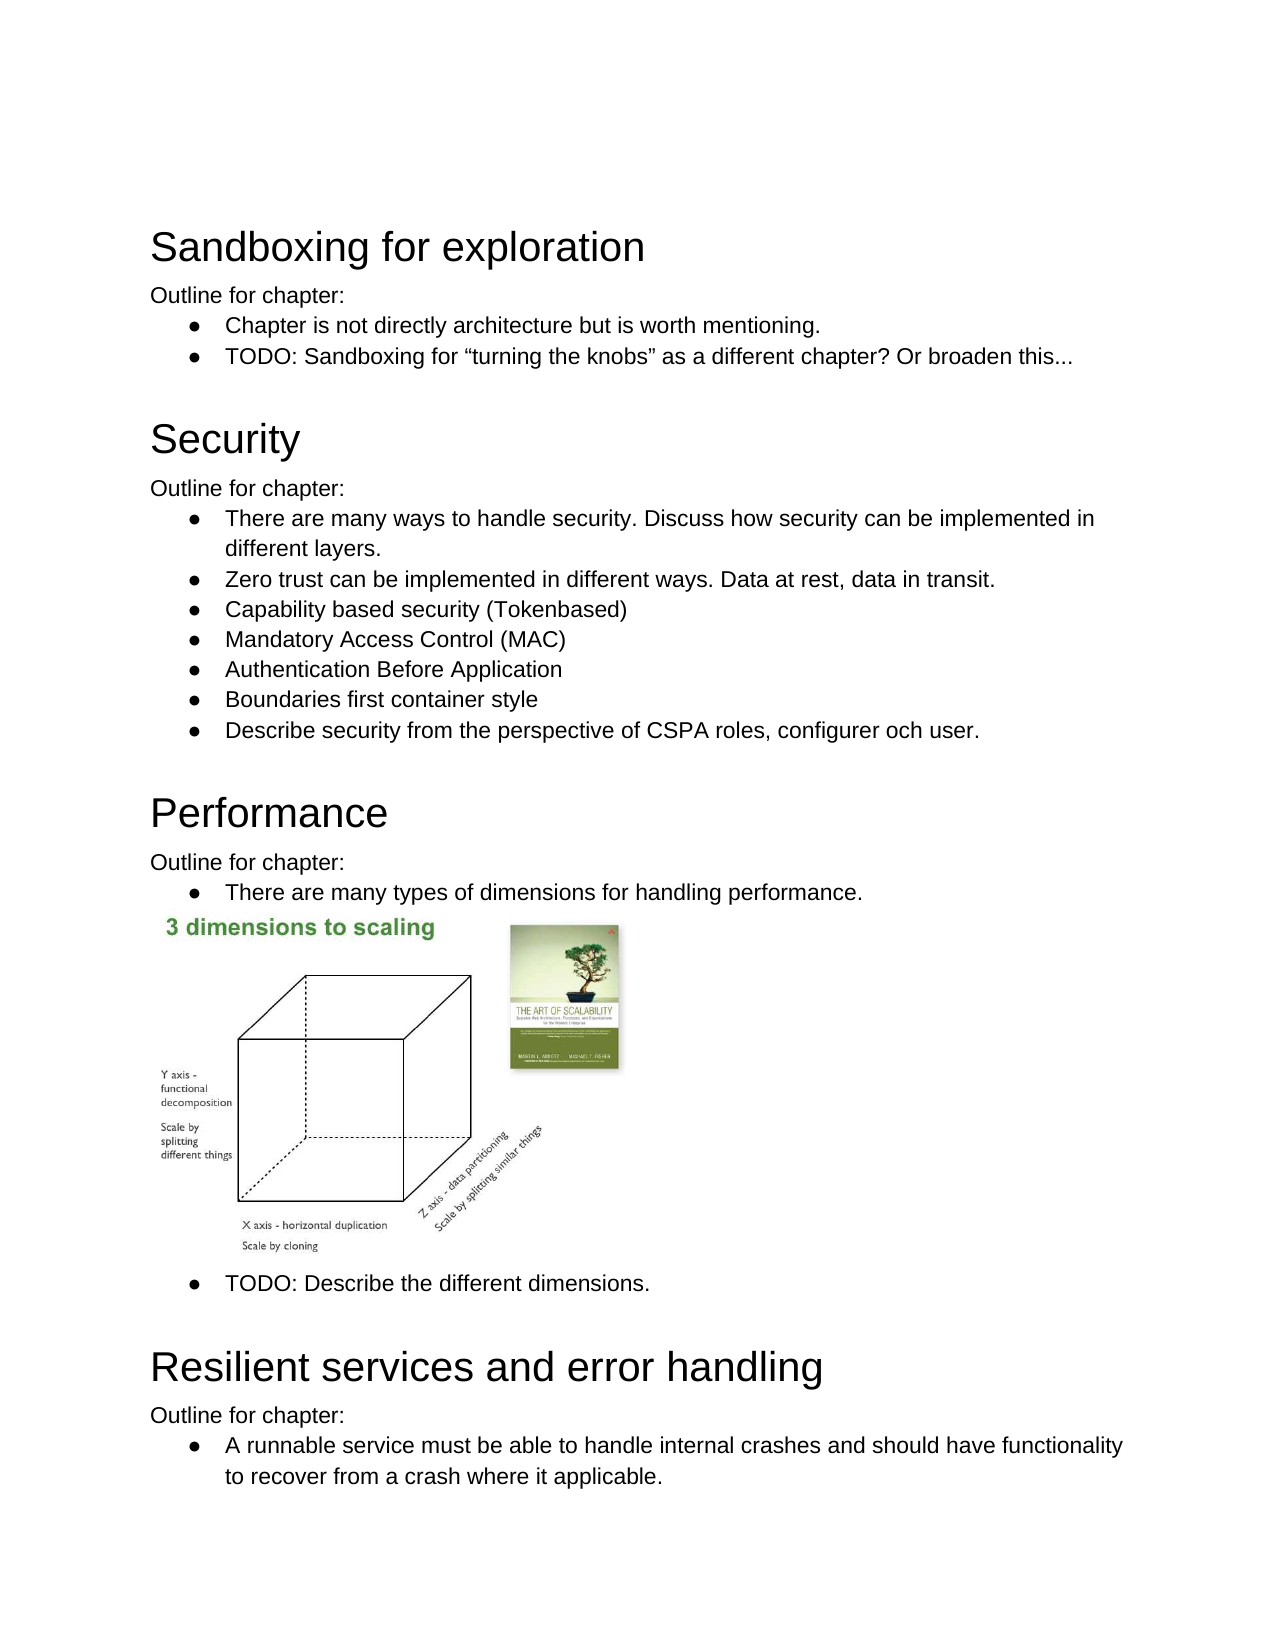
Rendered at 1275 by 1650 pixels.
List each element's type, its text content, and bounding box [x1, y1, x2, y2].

list There are many types of dimensions for handling performance. [187, 879, 1125, 906]
list Authentication Before Application [187, 656, 1125, 683]
list Describe security from the perspective of CSPA roles, configurer och user. [187, 717, 1125, 743]
list TODO: Describe the different dimensions. [187, 1270, 1125, 1296]
subtitle Sandboxing for exploration [150, 222, 1125, 270]
subtitle Performance [150, 788, 1125, 836]
list A runnable service must be able to handle internal crashes and should have functionality to recover from a crash where it applicable. [187, 1432, 1125, 1489]
text Outline for chapter: [150, 475, 1125, 501]
text Outline for chapter: [150, 282, 1125, 309]
subtitle Resilient services and error handling [150, 1342, 1125, 1390]
list TODO: Sandboxing for “turning the knobs” as a different chapter? Or broaden this... [187, 343, 1125, 369]
subtitle Security [150, 414, 1125, 462]
list Boundaries first container style [187, 686, 1125, 713]
list There are many ways to handle security. Discuss how security can be implemented in different layers. [187, 505, 1125, 562]
text Outline for chapter: [150, 1402, 1125, 1429]
list Zero trust can be implemented in different ways. Data at rest, data in transit. [187, 566, 1125, 592]
picture [150, 909, 626, 1267]
list Capability based security (Tokenbased) [187, 596, 1125, 622]
list Mandatory Access Control (MAC) [187, 626, 1125, 652]
text Outline for chapter: [150, 849, 1125, 875]
list Chapter is not directly architecture but is worth mentioning. [187, 312, 1125, 339]
